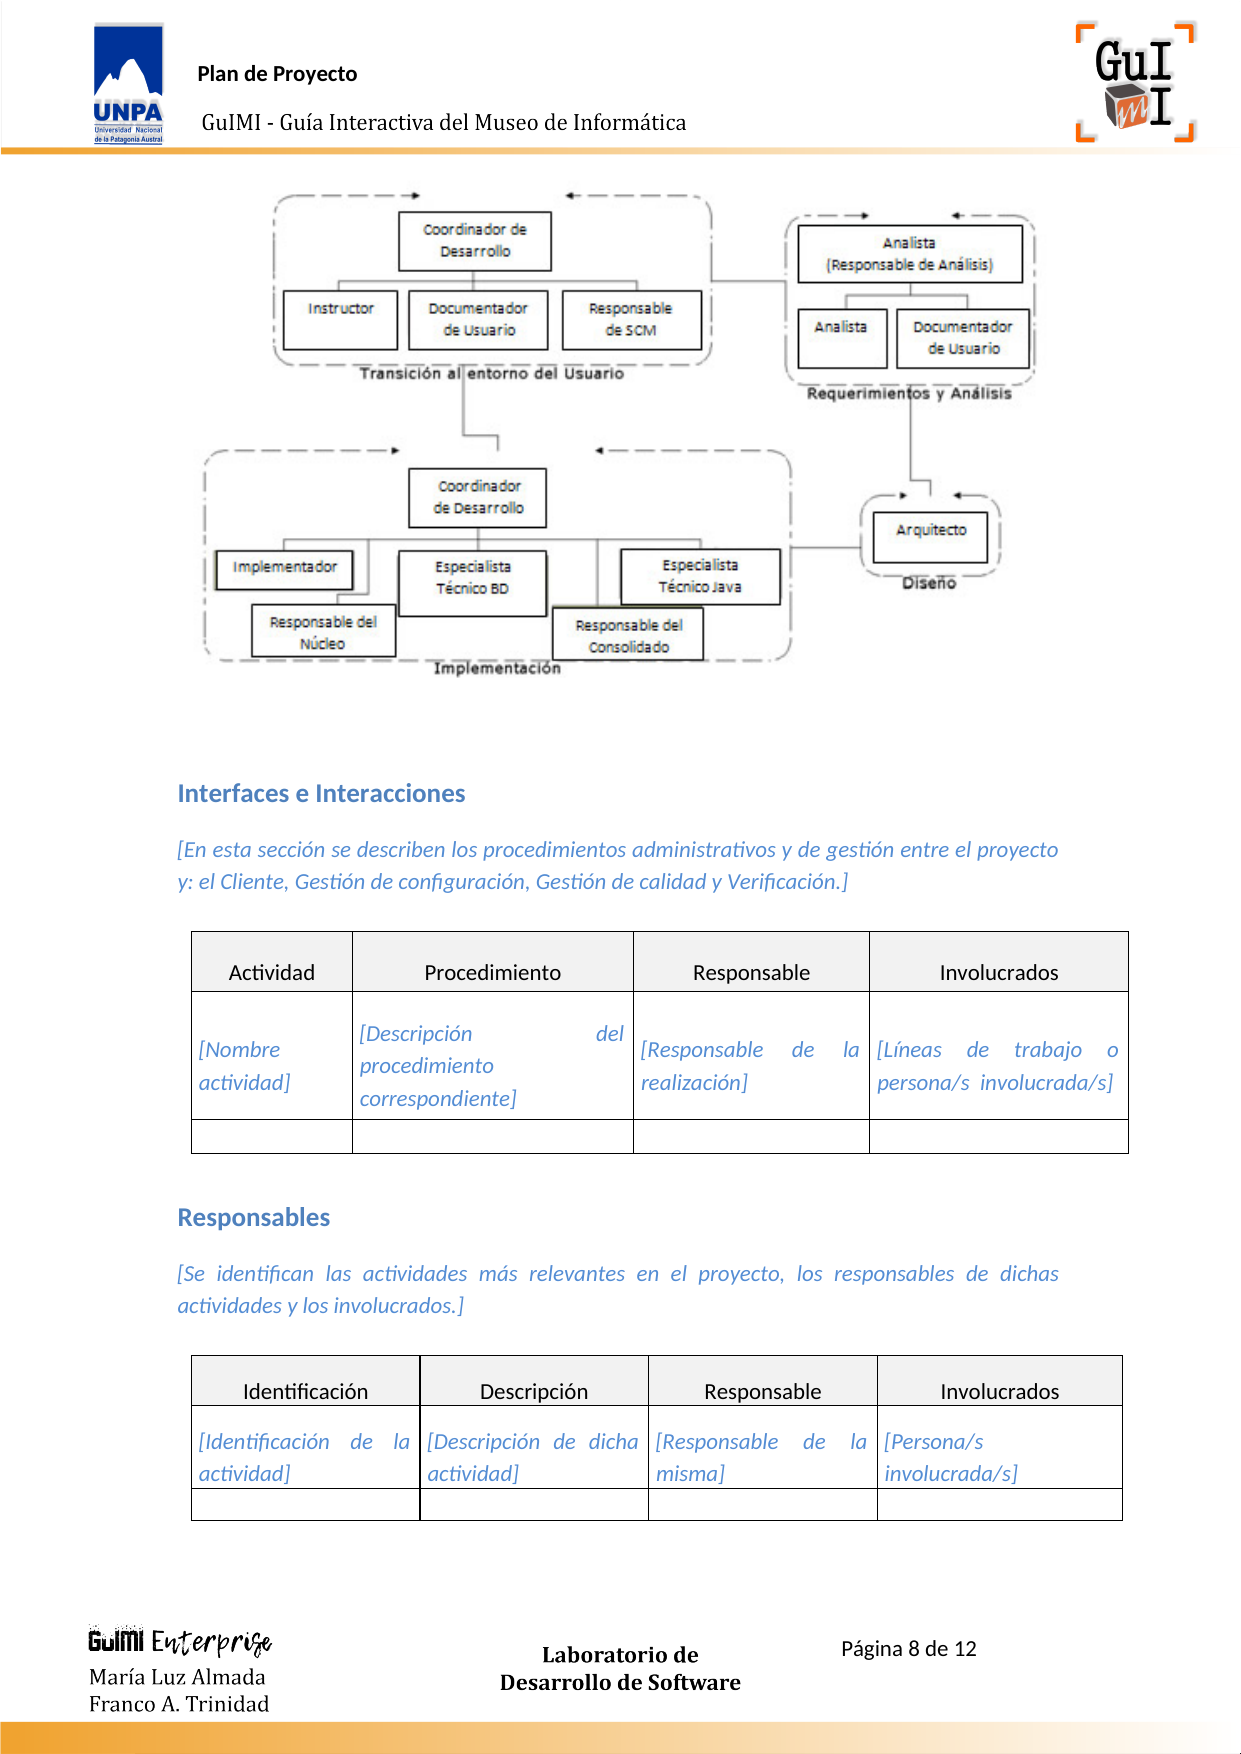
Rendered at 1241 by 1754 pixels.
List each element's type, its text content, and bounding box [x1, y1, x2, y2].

table_cell [421, 1489, 648, 1520]
table_header Descripción [421, 1356, 648, 1405]
text [En esta sección se describen los procedimientos administrativos y de gestión entre el proyecto y: el Cliente, Gestión de configuración, Gestión de calidad y Verificación.] [177, 835, 1063, 895]
table_cell [Responsable de la realización] [634, 992, 869, 1119]
table_header Involucrados [870, 932, 1128, 991]
table_header Responsable [634, 932, 869, 991]
picture [0, 1613, 1241, 1754]
table_cell [353, 1120, 633, 1153]
table_header Identificación [192, 1356, 419, 1405]
table_cell [Descripción de dicha actividad] [421, 1406, 648, 1487]
table_cell [Responsable de la misma] [649, 1406, 877, 1487]
table_cell [Identificación de la actividad] [192, 1406, 419, 1487]
picture [193, 168, 1047, 683]
table_cell [Descripción del procedimiento correspondiente] [353, 992, 633, 1119]
table_cell [Nombre actividad] [192, 992, 352, 1119]
table_cell [878, 1489, 1122, 1520]
table_cell [192, 1120, 352, 1153]
table_cell [649, 1489, 877, 1520]
table_cell [Persona/s involucrada/s] [878, 1406, 1122, 1487]
table_cell [870, 1120, 1128, 1153]
table_header Responsable [649, 1356, 877, 1405]
table_header Procedimiento [353, 932, 633, 991]
text [Se identifican las actividades más relevantes en el proyecto, los responsables de dichas actividades y los involucrados.] [177, 1259, 1063, 1319]
table_cell [192, 1489, 419, 1520]
table_cell [634, 1120, 869, 1153]
text Interfaces e Interacciones [177, 776, 1063, 809]
table_header Involucrados [878, 1356, 1122, 1405]
text Responsables [177, 1201, 1063, 1234]
table_cell [Líneas de trabajo o persona/s involucrada/s] [870, 992, 1128, 1119]
table_header Actividad [192, 932, 352, 991]
picture [0, 0, 1241, 155]
